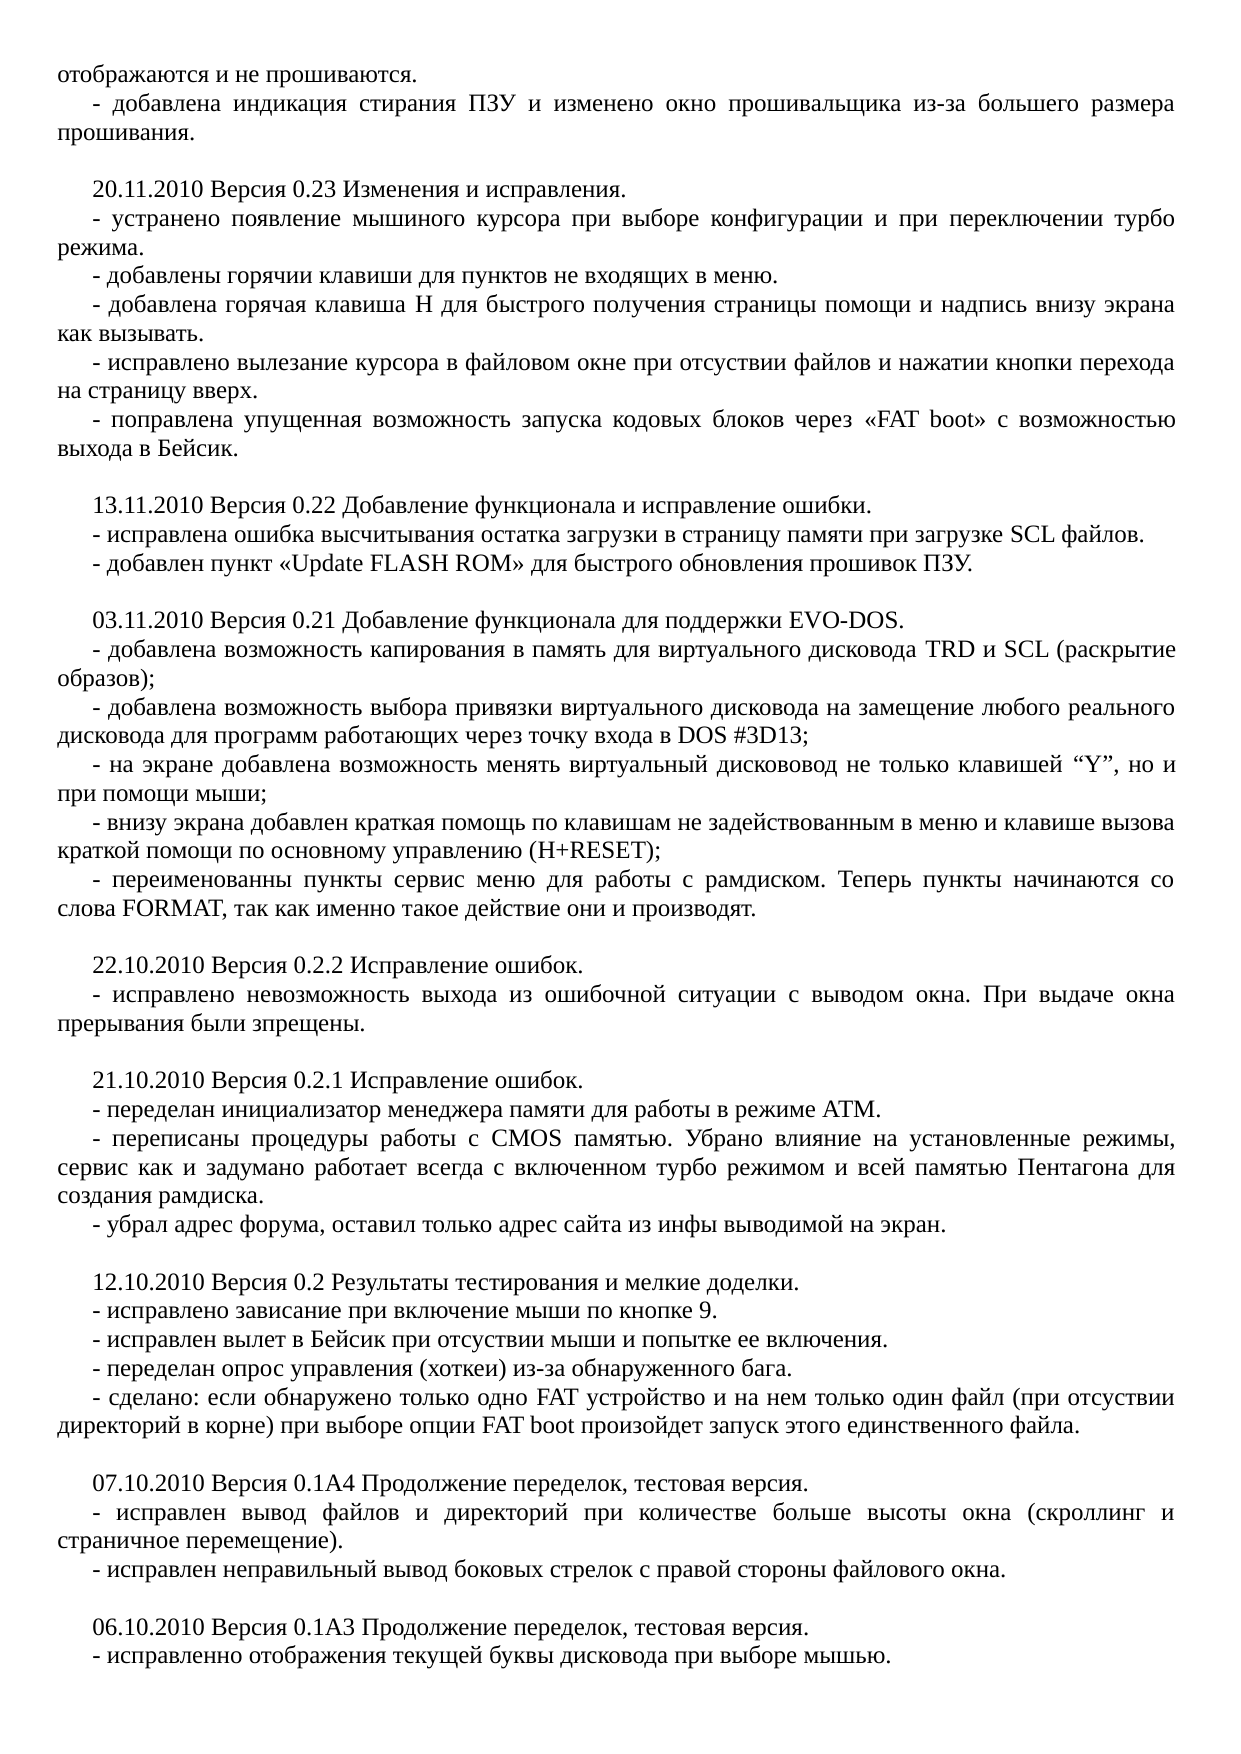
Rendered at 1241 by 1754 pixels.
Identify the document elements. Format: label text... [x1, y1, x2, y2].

text - исправленно отображения текущей буквы дисковода при выборе мышью. [57, 1641, 1176, 1669]
text - переделан опрос управления (хоткеи) из-за обнаруженного бага. [57, 1353, 1176, 1382]
text - переделан инициализатор менеджера памяти для работы в режиме АТМ. [57, 1094, 1176, 1123]
text 07.10.2010 Версия 0.1A4 Продолжение переделок, тестовая версия. [57, 1468, 1176, 1497]
text - поправлена упущенная возможность запуска кодовых блоков через «FAT boot» с возможностью выхода в Бейсик. [57, 404, 1176, 462]
text - исправлен неправильный вывод боковых стрелок с правой стороны файлового окна. [57, 1554, 1176, 1583]
text - убрал адрес форума, оставил только адрес сайта из инфы выводимой на экран. [57, 1209, 1176, 1238]
text 13.11.2010 Версия 0.22 Добавление функционала и исправление ошибки. [57, 491, 1176, 519]
text - переименованны пункты сервис меню для работы с рамдиском. Теперь пункты начинаются со слова FORMAT, так как именно такое действие они и производят. [57, 864, 1176, 922]
text - переписаны процедуры работы с CMOS памятью. Убрано влияние на установленные режимы, сервис как и задумано работает всегда с включенном турбо режимом и всей памятью Пентагона для создания рамдиска. [57, 1123, 1176, 1209]
text - добавлена горячая клавиша H для быстрого получения страницы помощи и надпись внизу экрана как вызывать. [57, 289, 1176, 347]
text - исправлено вылезание курсора в файловом окне при отсуствии файлов и нажатии кнопки перехода на страницу вверх. [57, 347, 1176, 404]
text 21.10.2010 Версия 0.2.1 Исправление ошибок. [57, 1066, 1176, 1094]
text - исправлено зависание при включение мыши по кнопке 9. [57, 1296, 1176, 1324]
text - исправлено невозможность выхода из ошибочной ситуации с выводом окна. При выдаче окна прерывания были зпрещены. [57, 979, 1176, 1037]
text - добавлена возможность выбора привязки виртуального дисковода на замещение любого реального дисковода для программ работающих через точку входа в DOS #3D13; [57, 692, 1176, 749]
text - добавлен пункт «Update FLASH ROM» для быстрого обновления прошивок ПЗУ. [57, 548, 1176, 577]
text 06.10.2010 Версия 0.1A3 Продолжение переделок, тестовая версия. [57, 1612, 1176, 1641]
text 22.10.2010 Версия 0.2.2 Исправление ошибок. [57, 951, 1176, 979]
text 12.10.2010 Версия 0.2 Результаты тестирования и мелкие доделки. [57, 1267, 1176, 1296]
text - исправлен вылет в Бейсик при отсуствии мыши и попытке ее включения. [57, 1324, 1176, 1353]
text - исправлена ошибка высчитывания остатка загрузки в страницу памяти при загрузке SCL файлов. [57, 519, 1176, 548]
text - добавлена возможность капирования в память для виртуального дисковода TRD и SCL (раскрытие образов); [57, 634, 1176, 692]
text отображаются и не прошиваются. [57, 59, 1176, 88]
text - сделано: если обнаружено только одно FAT устройство и на нем только один файл (при отсуствии директорий в корне) при выборе опции FAT boot произойдет запуск этого единственного файла. [57, 1382, 1176, 1439]
text 03.11.2010 Версия 0.21 Добавление функционала для поддержки EVO-DOS. [57, 606, 1176, 634]
text - внизу экрана добавлен краткая помощь по клавишам не задействованным в меню и клавише вызова краткой помощи по основному управлению (H+RESET); [57, 807, 1176, 864]
text - добавлена индикация стирания ПЗУ и изменено окно прошивальщика из-за большего размера прошивания. [57, 88, 1176, 146]
text - устранено появление мышиного курсора при выборе конфигурации и при переключении турбо режима. [57, 203, 1176, 261]
text - исправлен вывод файлов и директорий при количестве больше высоты окна (скроллинг и страничное перемещение). [57, 1497, 1176, 1554]
text 20.11.2010 Версия 0.23 Изменения и исправления. [57, 174, 1176, 203]
text - на экране добавлена возможность менять виртуальный дискововод не только клавишей “Y”, но и при помощи мыши; [57, 749, 1176, 807]
text - добавлены горячии клавиши для пунктов не входящих в меню. [57, 261, 1176, 289]
